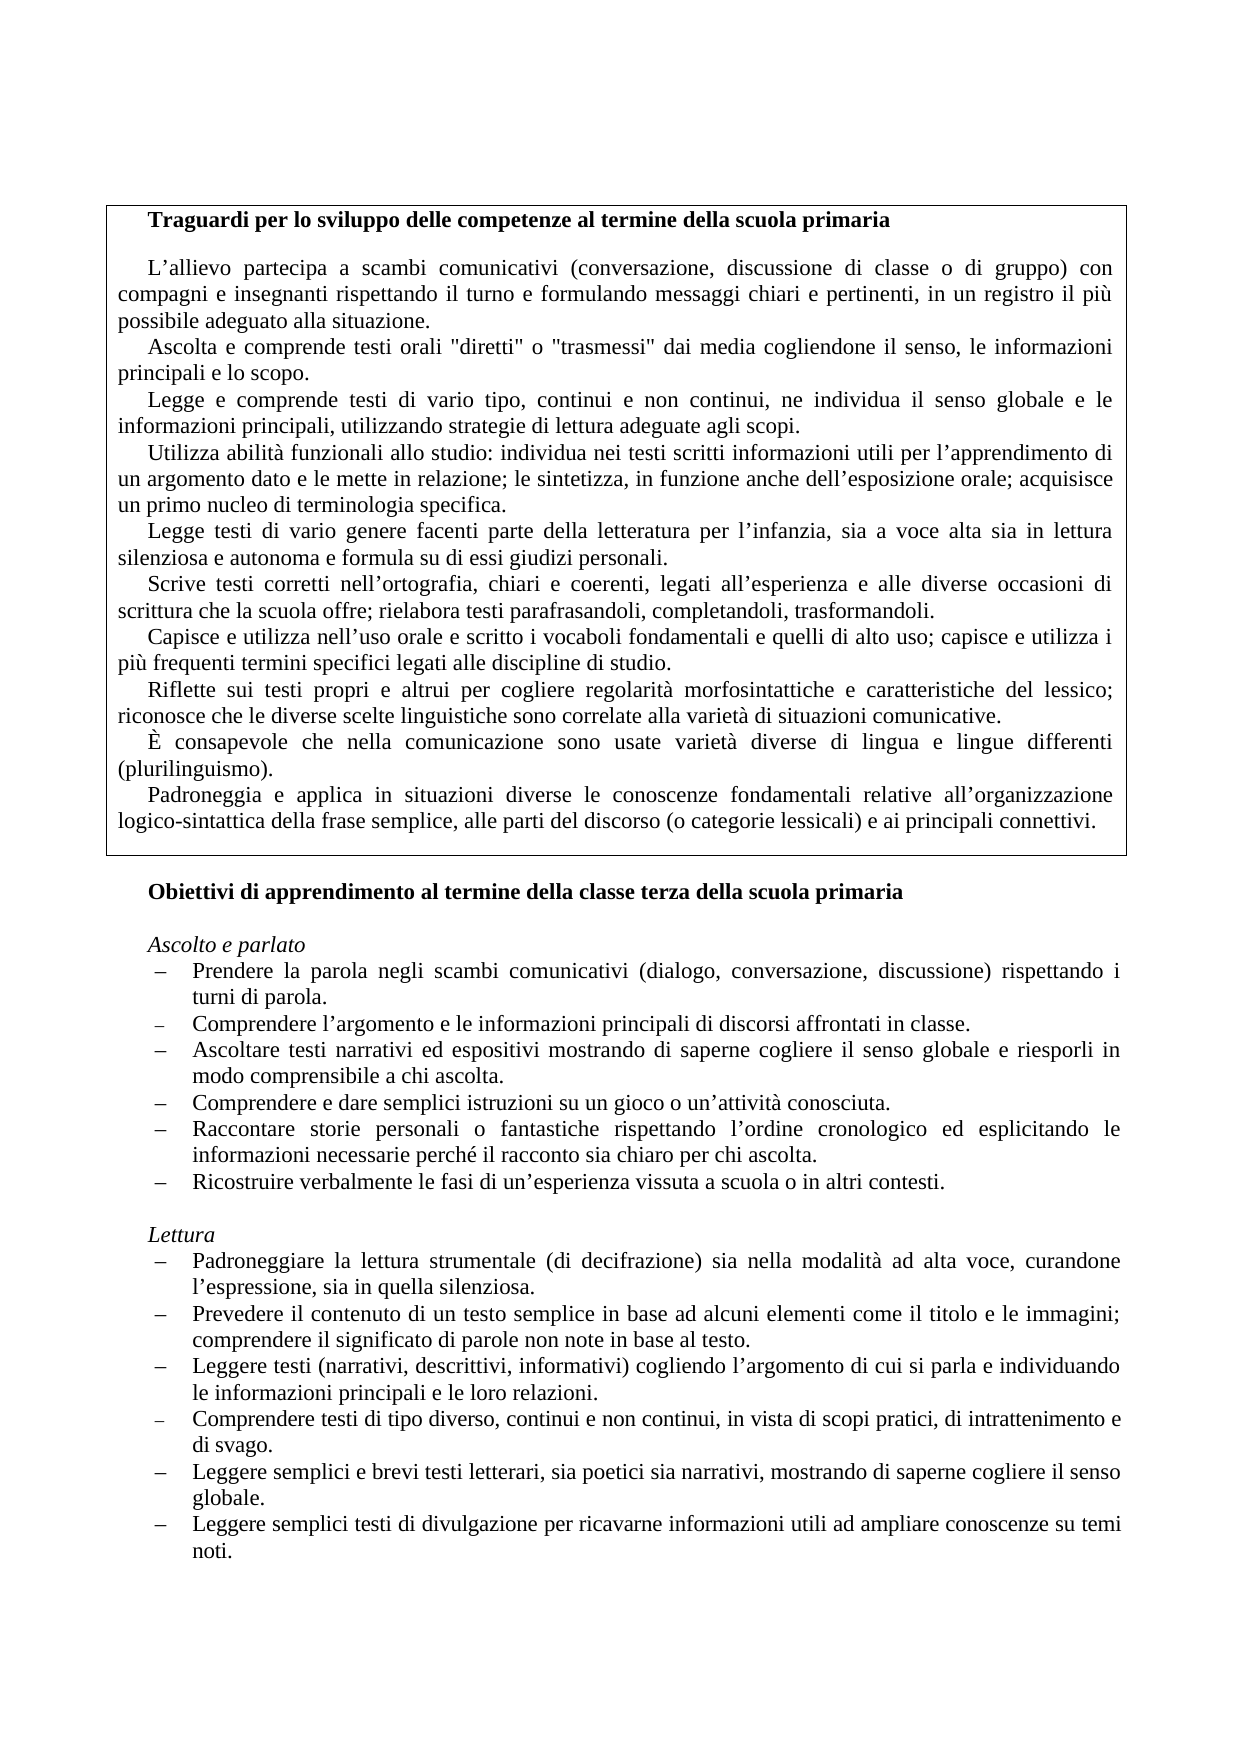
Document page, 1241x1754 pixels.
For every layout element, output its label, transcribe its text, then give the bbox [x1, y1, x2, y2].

list Comprendere e dare semplici istruzioni su un gioco o un’attività conosciuta. [154, 1089, 1122, 1115]
list Comprendere testi di tipo diverso, continui e non continui, in vista di scopi pratici, di intrattenimento e di svago. [154, 1405, 1122, 1458]
text Ascolto e parlato [118, 931, 1122, 957]
list Leggere semplici e brevi testi letterari, sia poetici sia narrativi, mostrando di saperne cogliere il senso globale. [154, 1458, 1122, 1511]
list Ascoltare testi narrativi ed espositivi mostrando di saperne cogliere il senso globale e riesporli in modo comprensibile a chi ascolta. [154, 1036, 1122, 1089]
list Leggere semplici testi di divulgazione per ricavarne informazioni utili ad ampliare conoscenze su temi noti. [154, 1511, 1122, 1563]
text Obiettivi di apprendimento al termine della classe terza della scuola primaria [118, 878, 1122, 904]
list Comprendere l’argomento e le informazioni principali di discorsi affrontati in classe. [154, 1010, 1122, 1036]
list Prendere la parola negli scambi comunicativi (dialogo, conversazione, discussione) rispettando i turni di parola. [154, 957, 1122, 1010]
list Padroneggiare la lettura strumentale (di decifrazione) sia nella modalità ad alta voce, curandone l’espressione, sia in quella silenziosa. [154, 1247, 1122, 1300]
list Prevedere il contenuto di un testo semplice in base ad alcuni elementi come il titolo e le immagini; comprendere il significato di parole non note in base al testo. [154, 1300, 1122, 1352]
list Ricostruire verbalmente le fasi di un’esperienza vissuta a scuola o in altri contesti. [154, 1168, 1122, 1194]
list Raccontare storie personali o fantastiche rispettando l’ordine cronologico ed esplicitando le informazioni necessarie perché il racconto sia chiaro per chi ascolta. [154, 1115, 1122, 1168]
table_header Traguardi per lo sviluppo delle competenze al termine della scuola primaria L’allievo partecipa a scambi comunicativi (conversazione, discussione di classe o di gruppo) con compagni e insegnanti rispettando il turno e formulando messaggi chiari e pertinenti, in un registro il più possibile adeguato alla situazione. Ascolta e comprende testi orali "diretti" o "trasmessi" dai media cogliendone il senso, le informazioni principali e lo scopo. Legge e comprende testi di vario tipo, continui e non continui, ne individua il senso globale e le informazioni principali, utilizzando strategie di lettura adeguate agli scopi. Utilizza abilità funzionali allo studio: individua nei testi scritti informazioni utili per l’apprendimento di un argomento dato e le mette in relazione; le sintetizza, in funzione anche dell’esposizione orale; acquisisce un primo nucleo di terminologia specifica. Legge testi di vario genere facenti parte della letteratura per l’infanzia, sia a voce alta sia in lettura silenziosa e autonoma e formula su di essi giudizi personali. Scrive testi corretti nell’ortografia, chiari e coerenti, legati all’esperienza e alle diverse occasioni di scrittura che la scuola offre; rielabora testi parafrasandoli, completandoli, trasformandoli. Capisce e utilizza nell’uso orale e scritto i vocaboli fondamentali e quelli di alto uso; capisce e utilizza i più frequenti termini specifici legati alle discipline di studio. Riflette sui testi propri e altrui per cogliere regolarità morfosintattiche e caratteristiche del lessico; riconosce che le diverse scelte linguistiche sono correlate alla varietà di situazioni comunicative. È consapevole che nella comunicazione sono usate varietà diverse di lingua e lingue differenti (plurilinguismo). Padroneggia e applica in situazioni diverse le conoscenze fondamentali relative all’organizzazione logico-sintattica della frase semplice, alle parti del discorso (o categorie lessicali) e ai principali connettivi. [107, 206, 1126, 855]
text Lettura [118, 1221, 1122, 1247]
list Leggere testi (narrativi, descrittivi, informativi) cogliendo l’argomento di cui si parla e individuando le informazioni principali e le loro relazioni. [154, 1352, 1122, 1405]
